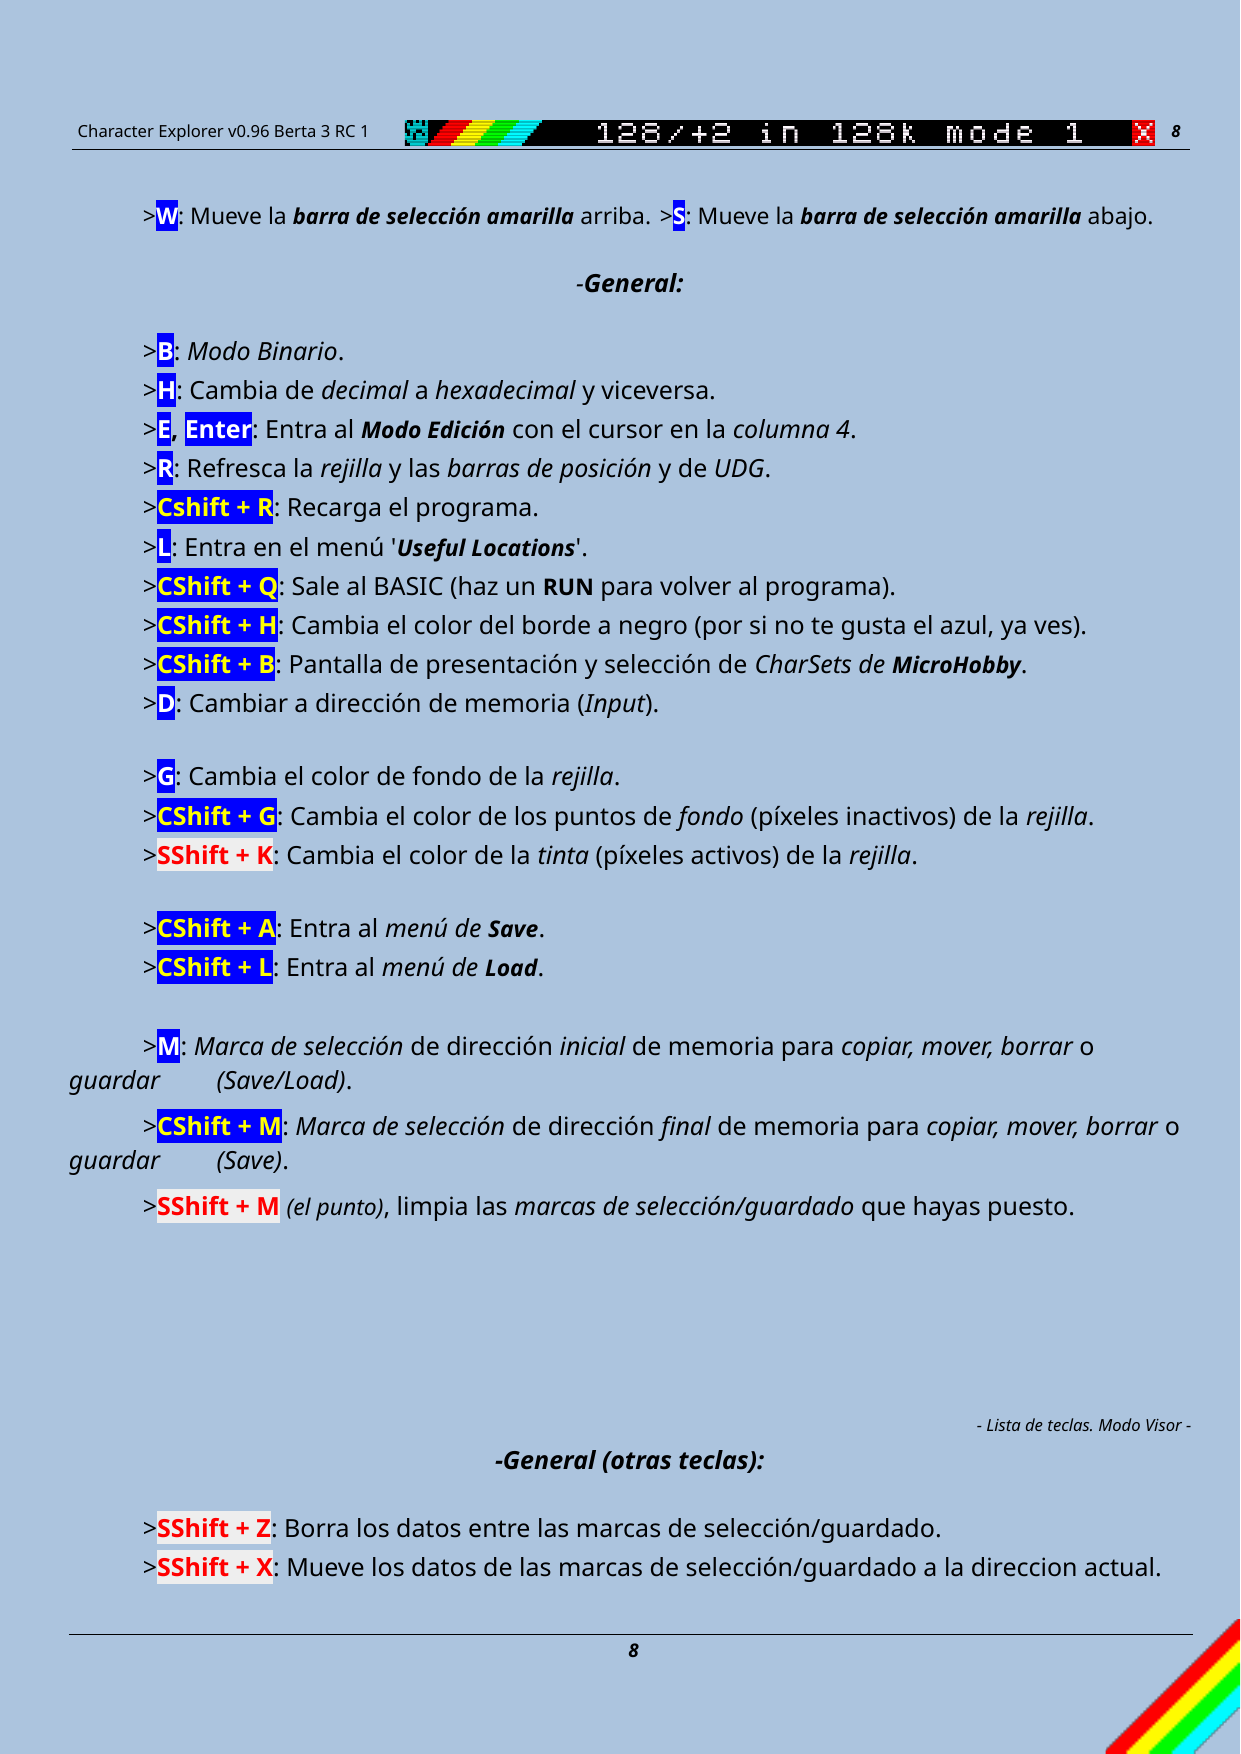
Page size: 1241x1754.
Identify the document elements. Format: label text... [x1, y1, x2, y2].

picture [1105, 1619, 1241, 1754]
text >CShift + B: Pantalla de presentación y selección de CharSets de MicroHobby. [69, 647, 1193, 681]
text >R: Refresca la rejilla y las barras de posición y de UDG. [69, 451, 1193, 485]
text >H: Cambia de decimal a hexadecimal y viceversa. [69, 372, 1193, 407]
text -General: [69, 265, 1193, 299]
text >CShift + A: Entra al menú de Save. [69, 911, 1193, 945]
text >W: Mueve la barra de selección amarilla arriba. >S: Mueve la barra de selección amarilla abajo. [69, 200, 1193, 231]
text >L: Entra en el menú 'Useful Locations'. [69, 529, 1193, 563]
text >CShift + H: Cambia el color del borde a negro (por si no te gusta el azul, ya ves). [69, 607, 1193, 642]
text >CShift + G: Cambia el color de los puntos de fondo (píxeles inactivos) de la rejilla. [69, 798, 1193, 832]
text >CShift + M: Marca de selección de dirección final de memoria para copiar, mover, borrar o guardar (Save). [69, 1109, 1193, 1177]
text >D: Cambiar a dirección de memoria (Input). [69, 686, 1193, 720]
text >SShift + Z: Borra los datos entre las marcas de selección/guardado. [69, 1511, 1193, 1544]
text -General (otras teclas): [69, 1442, 1193, 1476]
text >M: Marca de selección de dirección inicial de memoria para copiar, mover, borrar o guardar (Save/Load). [69, 1029, 1193, 1097]
text >SShift + M (el punto), limpia las marcas de selección/guardado que hayas puesto. [69, 1189, 1193, 1223]
text >B: Modo Binario. [69, 333, 1193, 367]
text - Lista de teclas. Modo Visor - [69, 1414, 1193, 1436]
text >CShift + L: Entra al menú de Load. [69, 950, 1193, 984]
text >G: Cambia el color de fondo de la rejilla. [69, 759, 1193, 793]
text >Cshift + R: Recarga el programa. [69, 490, 1193, 524]
text >CShift + Q: Sale al BASIC (haz un RUN para volver al programa). [69, 568, 1193, 602]
picture [404, 120, 1155, 146]
text >E, Enter: Entra al Modo Edición con el cursor en la columna 4. [69, 412, 1193, 446]
text >SShift + X: Mueve los datos de las marcas de selección/guardado a la direccion actual. [69, 1550, 1193, 1584]
text >SShift + K: Cambia el color de la tinta (píxeles activos) de la rejilla. [69, 837, 1193, 871]
